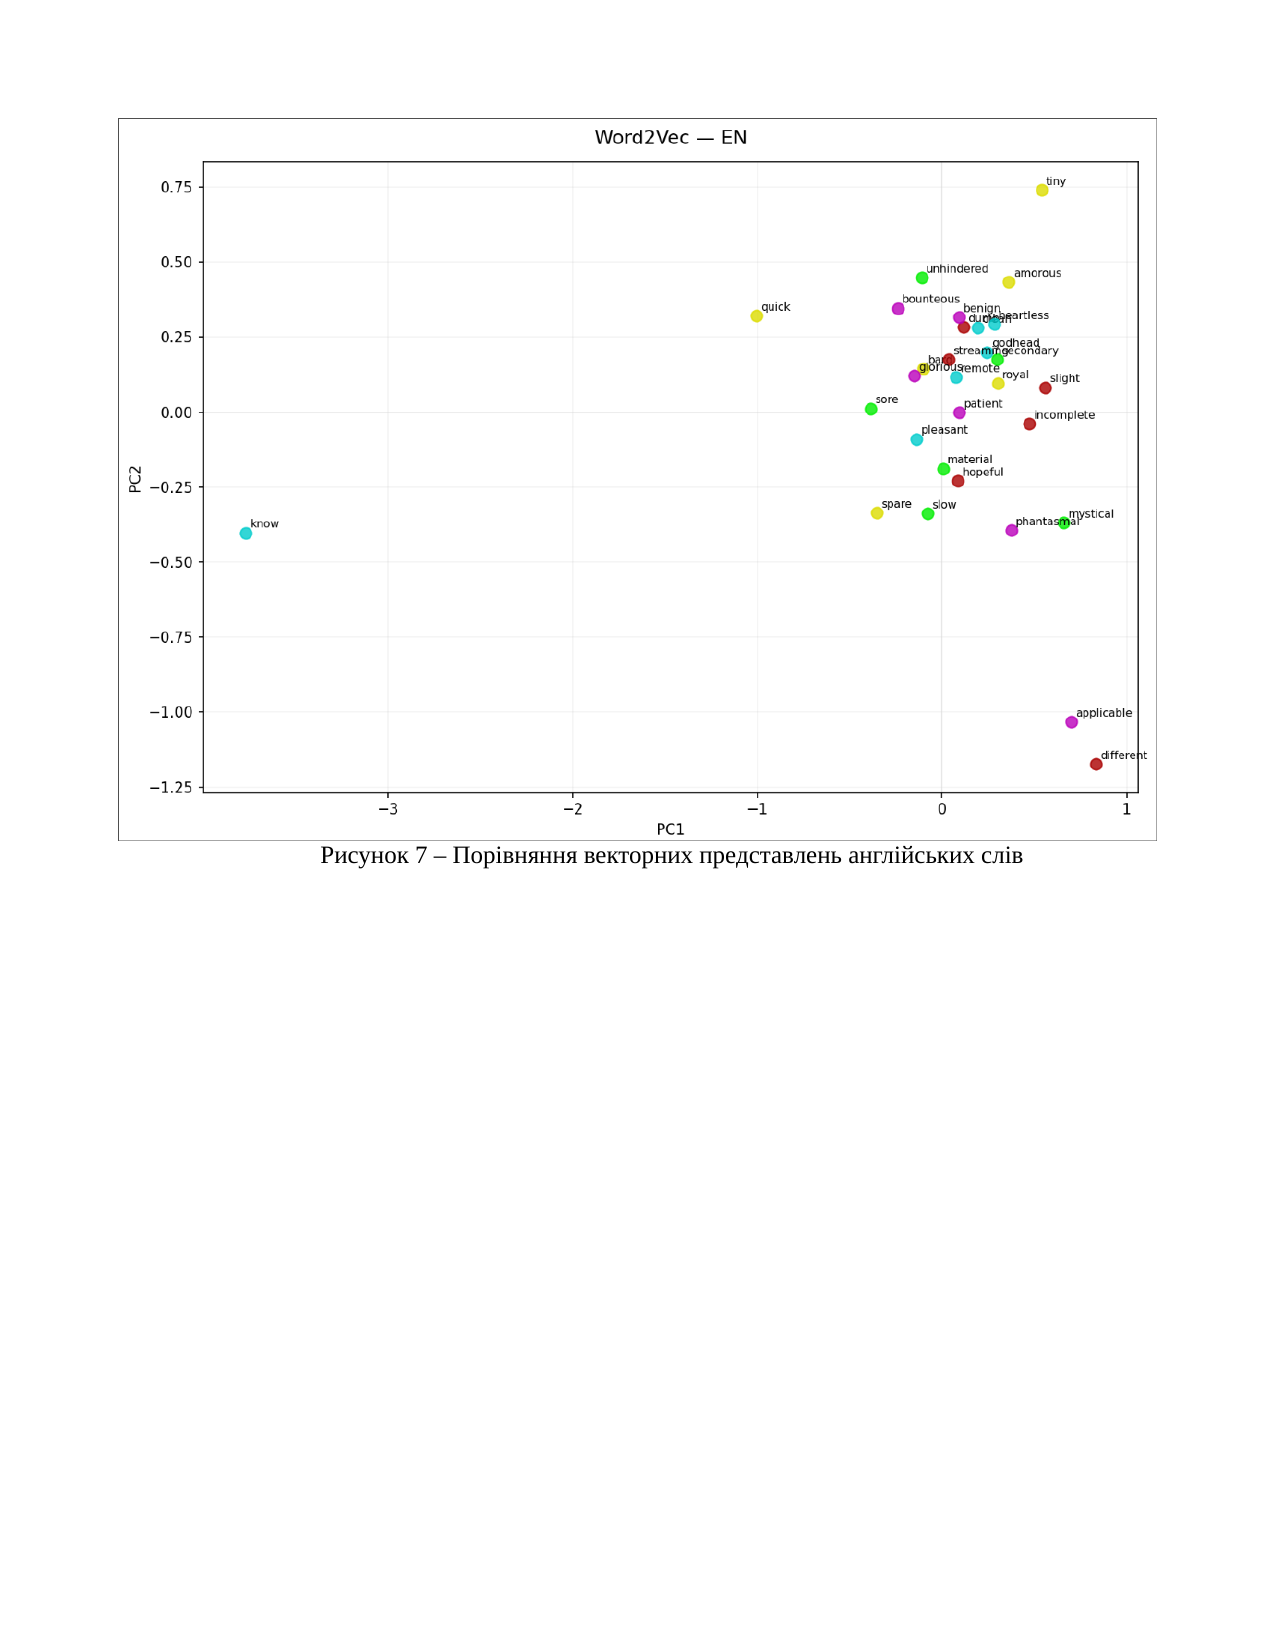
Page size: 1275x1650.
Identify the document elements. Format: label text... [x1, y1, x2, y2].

picture [118, 118, 1157, 841]
text Рисунок 7 – Порівняння векторних представлень англійських слів [118, 841, 1157, 869]
